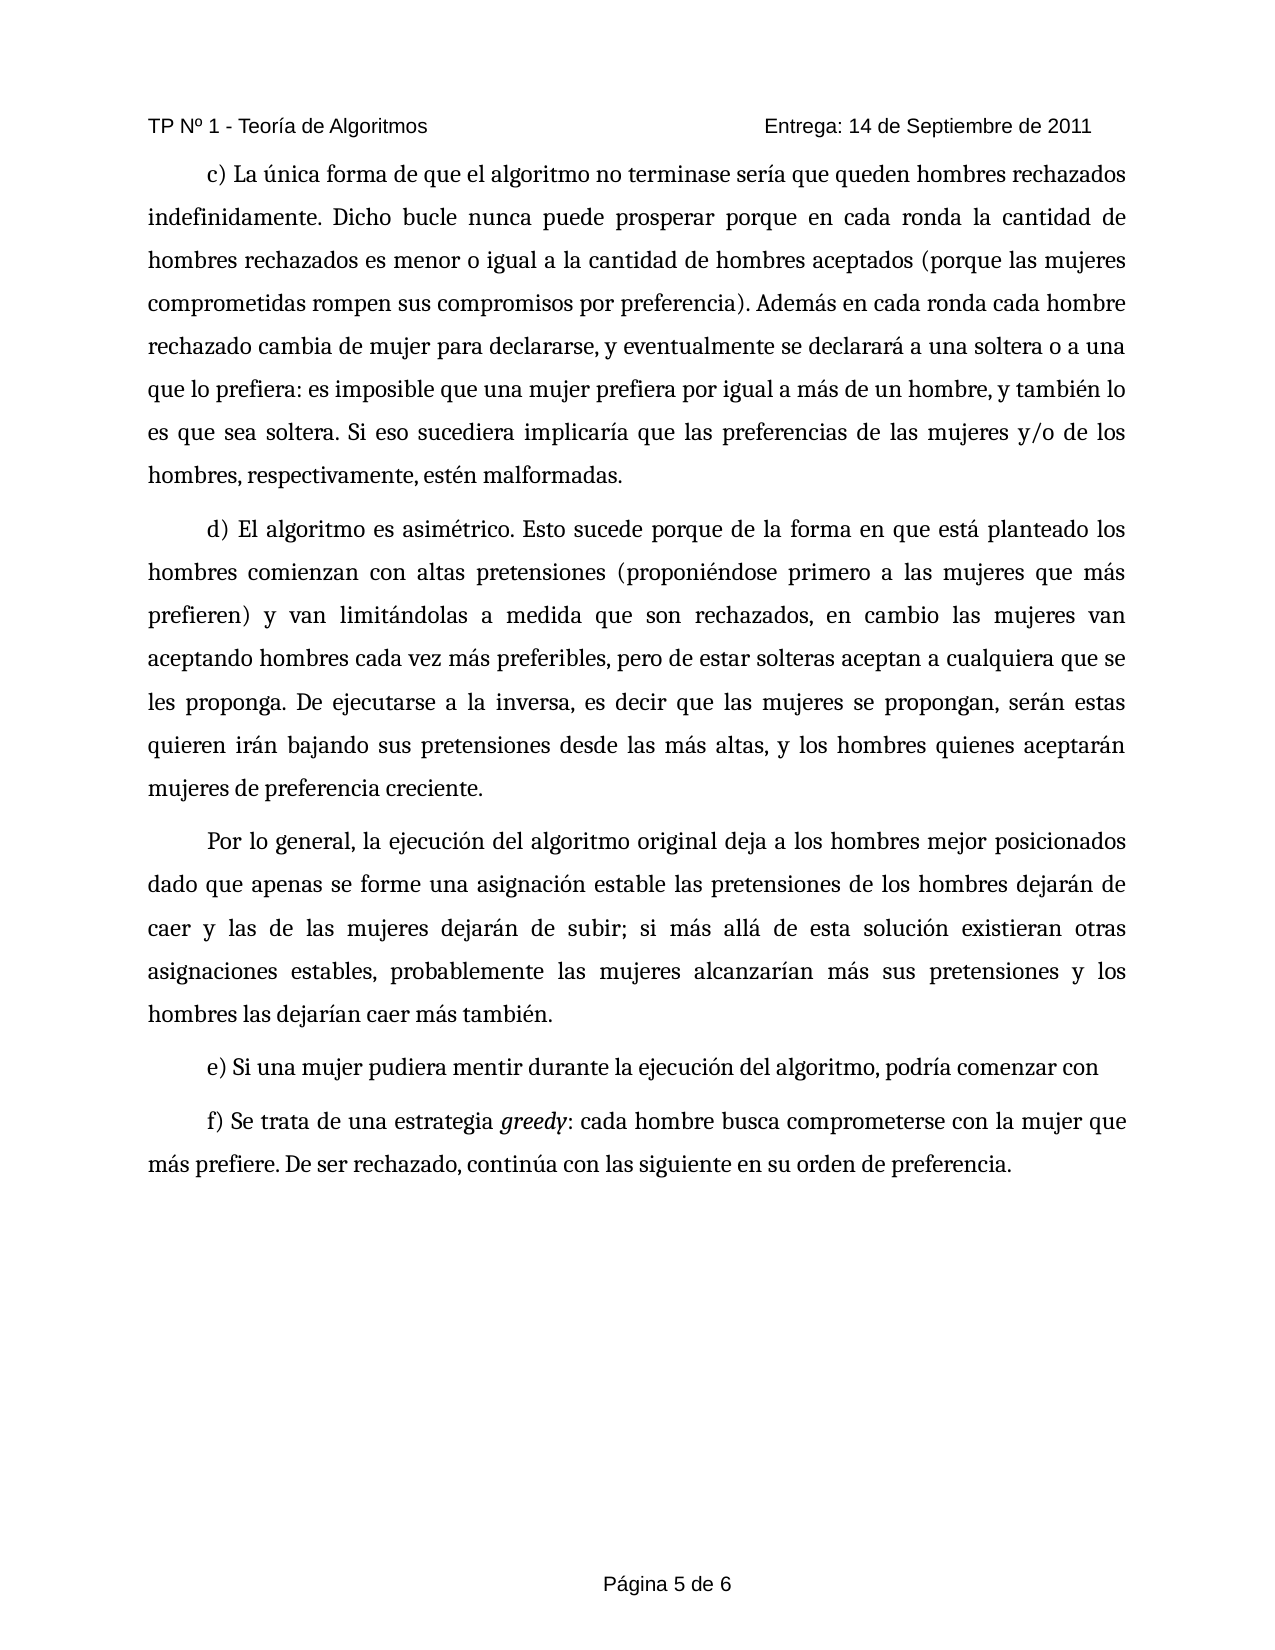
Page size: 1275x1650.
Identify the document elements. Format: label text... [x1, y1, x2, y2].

text d) El algoritmo es asimétrico. Esto sucede porque de la forma en que está planteado los hombres comienzan con altas pretensiones (proponiéndose primero a las mujeres que más prefieren) y van limitándolas a medida que son rechazados, en cambio las mujeres van aceptando hombres cada vez más preferibles, pero de estar solteras aceptan a cualquiera que se les proponga. De ejecutarse a la inversa, es decir que las mujeres se propongan, serán estas quieren irán bajando sus pretensiones desde las más altas, y los hombres quienes aceptarán mujeres de preferencia creciente. [148, 515, 1127, 802]
text e) Si una mujer pudiera mentir durante la ejecución del algoritmo, podría comenzar con [148, 1053, 1127, 1082]
text Por lo general, la ejecución del algoritmo original deja a los hombres mejor posicionados dado que apenas se forme una asignación estable las pretensiones de los hombres dejarán de caer y las de las mujeres dejarán de subir; si más allá de esta solución existieran otras asignaciones estables, probablemente las mujeres alcanzarían más sus pretensiones y los hombres las dejarían caer más también. [148, 827, 1127, 1028]
text c) La única forma de que el algoritmo no terminase sería que queden hombres rechazados indefinidamente. Dicho bucle nunca puede prosperar porque en cada ronda la cantidad de hombres rechazados es menor o igual a la cantidad de hombres aceptados (porque las mujeres comprometidas rompen sus compromisos por preferencia). Además en cada ronda cada hombre rechazado cambia de mujer para declararse, y eventualmente se declarará a una soltera o a una que lo prefiera: es imposible que una mujer prefiera por igual a más de un hombre, y también lo es que sea soltera. Si eso sucediera implicaría que las preferencias de las mujeres y/o de los hombres, respectivamente, estén malformadas. [148, 159, 1127, 490]
text f) Se trata de una estrategia greedy: cada hombre busca comprometerse con la mujer que más prefiere. De ser rechazado, continúa con las siguiente en su orden de preferencia. [148, 1107, 1127, 1179]
